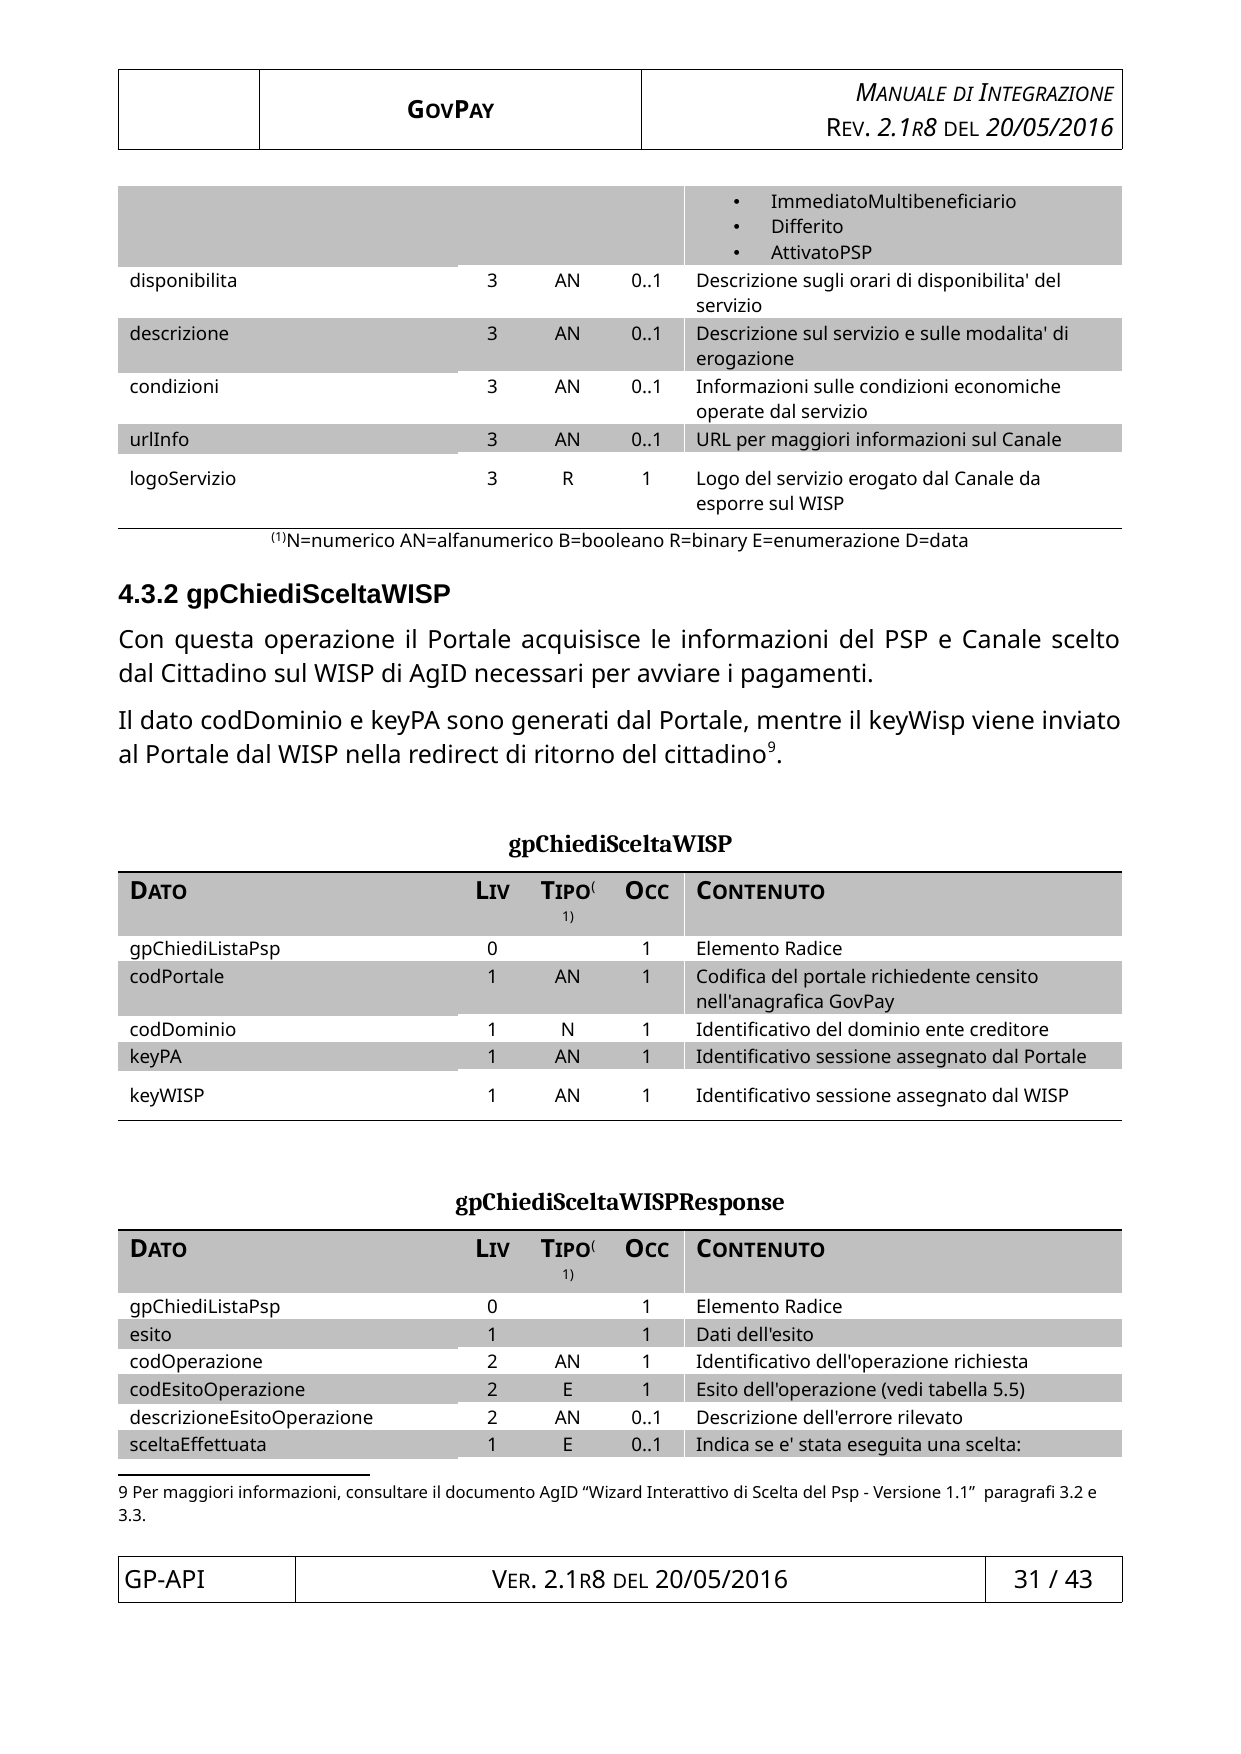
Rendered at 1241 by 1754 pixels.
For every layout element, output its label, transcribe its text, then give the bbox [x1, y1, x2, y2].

table_cell esito [118, 1321, 458, 1347]
table_cell 3 [458, 424, 526, 452]
table_cell E [526, 1374, 609, 1402]
table_cell Contenuto [685, 1231, 1122, 1293]
table_cell AN [526, 1042, 609, 1069]
table_cell Dato [118, 873, 458, 936]
table_cell AN [526, 1347, 609, 1374]
table_cell Liv [458, 1231, 526, 1293]
table_cell urlInfo [118, 426, 458, 452]
table_cell URL per maggiori informazioni sul Canale [685, 424, 1122, 452]
table_cell AN [526, 961, 609, 1014]
table_cell 1 [609, 936, 684, 961]
table_cell 3 [458, 265, 526, 318]
table_cell Descrizione sul servizio e sulle modalita' di erogazione [685, 318, 1122, 371]
table_cell [609, 186, 684, 265]
table_cell [526, 186, 609, 265]
table_cell Tipo(1) [526, 873, 609, 936]
table_cell 1 [458, 1069, 526, 1119]
table_cell 1 [609, 1319, 684, 1347]
table_cell 1 [609, 452, 684, 527]
table_cell 3 [458, 318, 526, 371]
table_cell 0..1 [609, 371, 684, 424]
table_cell Liv [458, 873, 526, 936]
table_cell descrizione [118, 320, 458, 371]
text Per maggiori informazioni, consultare il documento AgID “Wizard Interattivo di Scelta del Psp - Versione 1.1” paragrafi 3.2 e 3.3. [118, 1481, 1122, 1527]
table_cell Descrizione dell'errore rilevato [685, 1402, 1122, 1429]
table_cell Descrizione sugli orari di disponibilita' del servizio [685, 265, 1122, 318]
table_cell 2 [458, 1402, 526, 1429]
table_cell 1 [458, 1014, 526, 1042]
table_cell 1 [458, 1430, 526, 1457]
table_cell disponibilita [118, 267, 458, 318]
text Il dato codDominio e keyPA sono generati dal Portale, mentre il keyWisp viene inviato al Portale dal WISP nella redirect di ritorno del cittadino. [118, 702, 1122, 771]
table_cell logoServizio [118, 454, 458, 527]
table_cell Dati dell'esito [685, 1319, 1122, 1347]
table_cell Identificativo del dominio ente creditore [685, 1014, 1122, 1042]
text (1)N=numerico AN=alfanumerico B=booleano R=binary E=enumerazione D=data [118, 529, 1122, 553]
table_cell sceltaEffettuata [118, 1432, 458, 1457]
table_cell 0..1 [609, 265, 684, 318]
table_cell 1 [609, 1347, 684, 1374]
table_cell AN [526, 1402, 609, 1429]
table_cell gpChiediListaPsp [118, 936, 458, 961]
table_cell AN [526, 371, 609, 424]
table_cell Dato [118, 1231, 458, 1293]
table_cell 0..1 [609, 1430, 684, 1457]
table_cell Tipo(1) [526, 1231, 609, 1293]
table_cell AN [526, 265, 609, 318]
table_cell codDominio [118, 1016, 458, 1042]
table_cell 1 [458, 1319, 526, 1347]
table_cell Elemento Radice [685, 936, 1122, 961]
table_cell 1 [609, 1014, 684, 1042]
table_cell Codifica del portale richiedente censito nell'anagrafica GovPay [685, 961, 1122, 1014]
table_cell [526, 1319, 609, 1347]
table_cell Occ [609, 873, 684, 936]
table_cell condizioni [118, 373, 458, 424]
text Con questa operazione il Portale acquisisce le informazioni del PSP e Canale scelto dal Cittadino sul WISP di AgID necessari per avviare i pagamenti. [118, 622, 1122, 690]
table_cell Identificativo dell'operazione richiesta [685, 1347, 1122, 1374]
table_cell [526, 936, 609, 961]
table_cell 1 [458, 1042, 526, 1069]
table_cell Modello di pagamento supportato: Immediato ImmediatoMultibeneficiario Differito AttivatoPSP [685, 186, 1122, 265]
table_cell 1 [458, 961, 526, 1014]
table_cell AN [526, 318, 609, 371]
table_header gpChiediSceltaWISPResponse [118, 1188, 1122, 1229]
table_cell AN [526, 424, 609, 452]
table_cell E [526, 1430, 609, 1457]
table_cell [458, 186, 526, 265]
table_cell keyWISP [118, 1071, 458, 1119]
table_cell [526, 1294, 609, 1319]
table_cell 1 [609, 1294, 684, 1319]
table_cell Logo del servizio erogato dal Canale da esporre sul WISP [685, 452, 1122, 527]
table_cell 0 [458, 936, 526, 961]
table_cell descrizioneEsitoOperazione [118, 1404, 458, 1429]
table_cell 3 [458, 452, 526, 527]
table_cell codEsitoOperazione [118, 1376, 458, 1402]
table_cell [118, 188, 458, 265]
table_cell Identificativo sessione assegnato dal Portale [685, 1042, 1122, 1069]
table_cell codPortale [118, 963, 458, 1014]
table_cell 0..1 [609, 1402, 684, 1429]
table_cell AN [526, 1069, 609, 1119]
table_cell Contenuto [685, 873, 1122, 936]
table_cell 0 [458, 1294, 526, 1319]
table_cell 2 [458, 1347, 526, 1374]
table_cell gpChiediListaPsp [118, 1294, 458, 1319]
table_cell Occ [609, 1231, 684, 1293]
table_cell Identificativo sessione assegnato dal WISP [685, 1069, 1122, 1119]
subtitle gpChiediSceltaWISP [118, 578, 1122, 609]
table_cell 3 [458, 371, 526, 424]
table_cell 2 [458, 1374, 526, 1402]
table_cell keyPA [118, 1044, 458, 1069]
table_cell Indica se e' stata eseguita una scelta: SI: e' stato scelto un canale di pagamento NO: non e' stata eseguita alcuna scelta PAGA_DOPO: E' stato scelto di pagare ad iniziativa PSP con avviso. [685, 1430, 1122, 1457]
table_cell 1 [609, 961, 684, 1014]
table_cell 1 [609, 1374, 684, 1402]
table_cell N [526, 1014, 609, 1042]
table_cell Elemento Radice [685, 1294, 1122, 1319]
table_cell Esito dell'operazione (vedi tabella 5.5) [685, 1374, 1122, 1402]
table_cell Informazioni sulle condizioni economiche operate dal servizio [685, 371, 1122, 424]
table_cell 1 [609, 1042, 684, 1069]
table_header gpChiediSceltaWISP [118, 830, 1122, 871]
table_cell 1 [609, 1069, 684, 1119]
table_cell 0..1 [609, 318, 684, 371]
table_cell R [526, 452, 609, 527]
table_cell 0..1 [609, 424, 684, 452]
table_cell codOperazione [118, 1349, 458, 1374]
